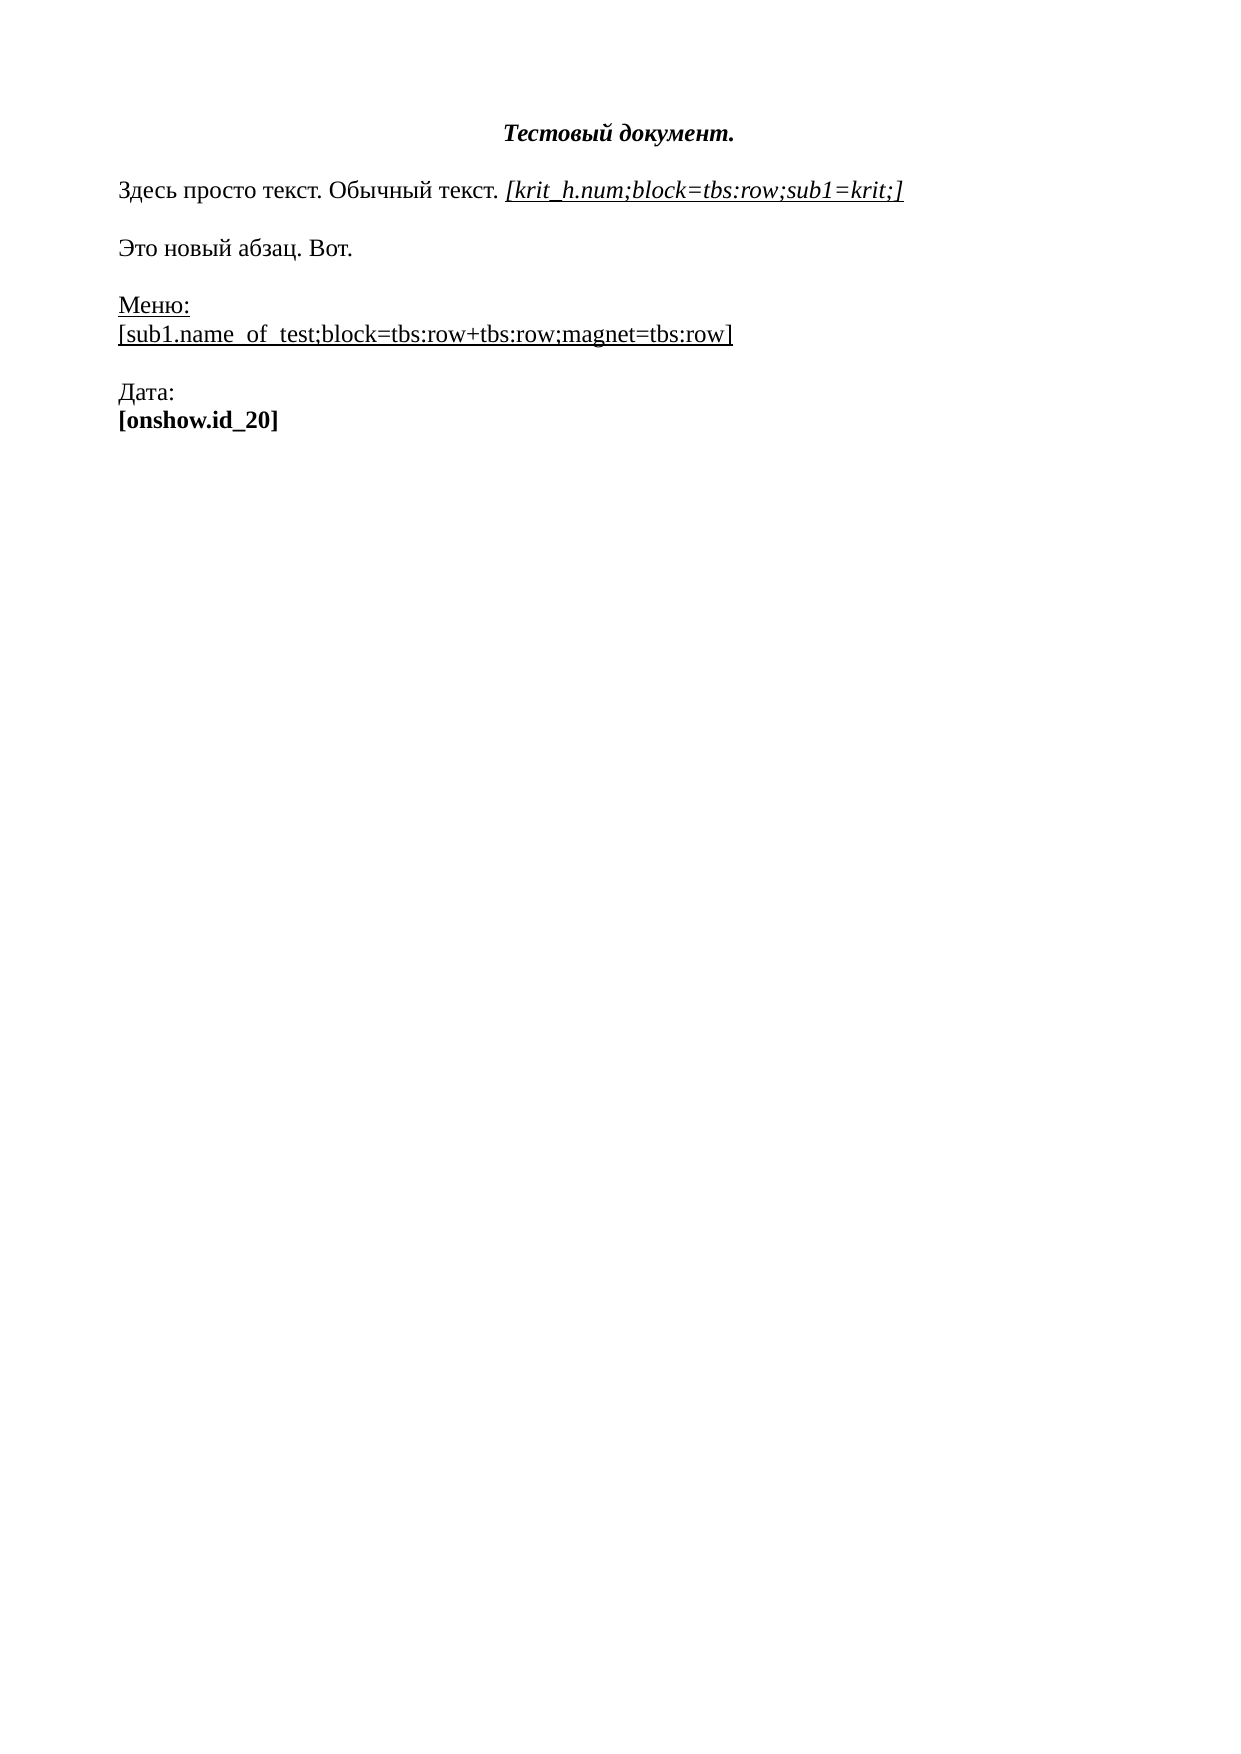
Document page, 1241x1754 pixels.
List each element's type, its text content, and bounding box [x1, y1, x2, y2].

text Меню: [118, 291, 1122, 319]
text Тестовый документ. [118, 118, 1122, 147]
text Дата: [118, 377, 1122, 406]
text Здесь просто текст. Обычный текст. [krit_h.num;block=tbs:row;sub1=krit;] [118, 176, 1122, 204]
text [sub1.name_of_test;block=tbs:row+tbs:row;magnet=tbs:row] [118, 319, 1122, 348]
text [onshow.id_20] [118, 406, 1122, 434]
text Это новый абзац. Вот. [118, 233, 1122, 262]
